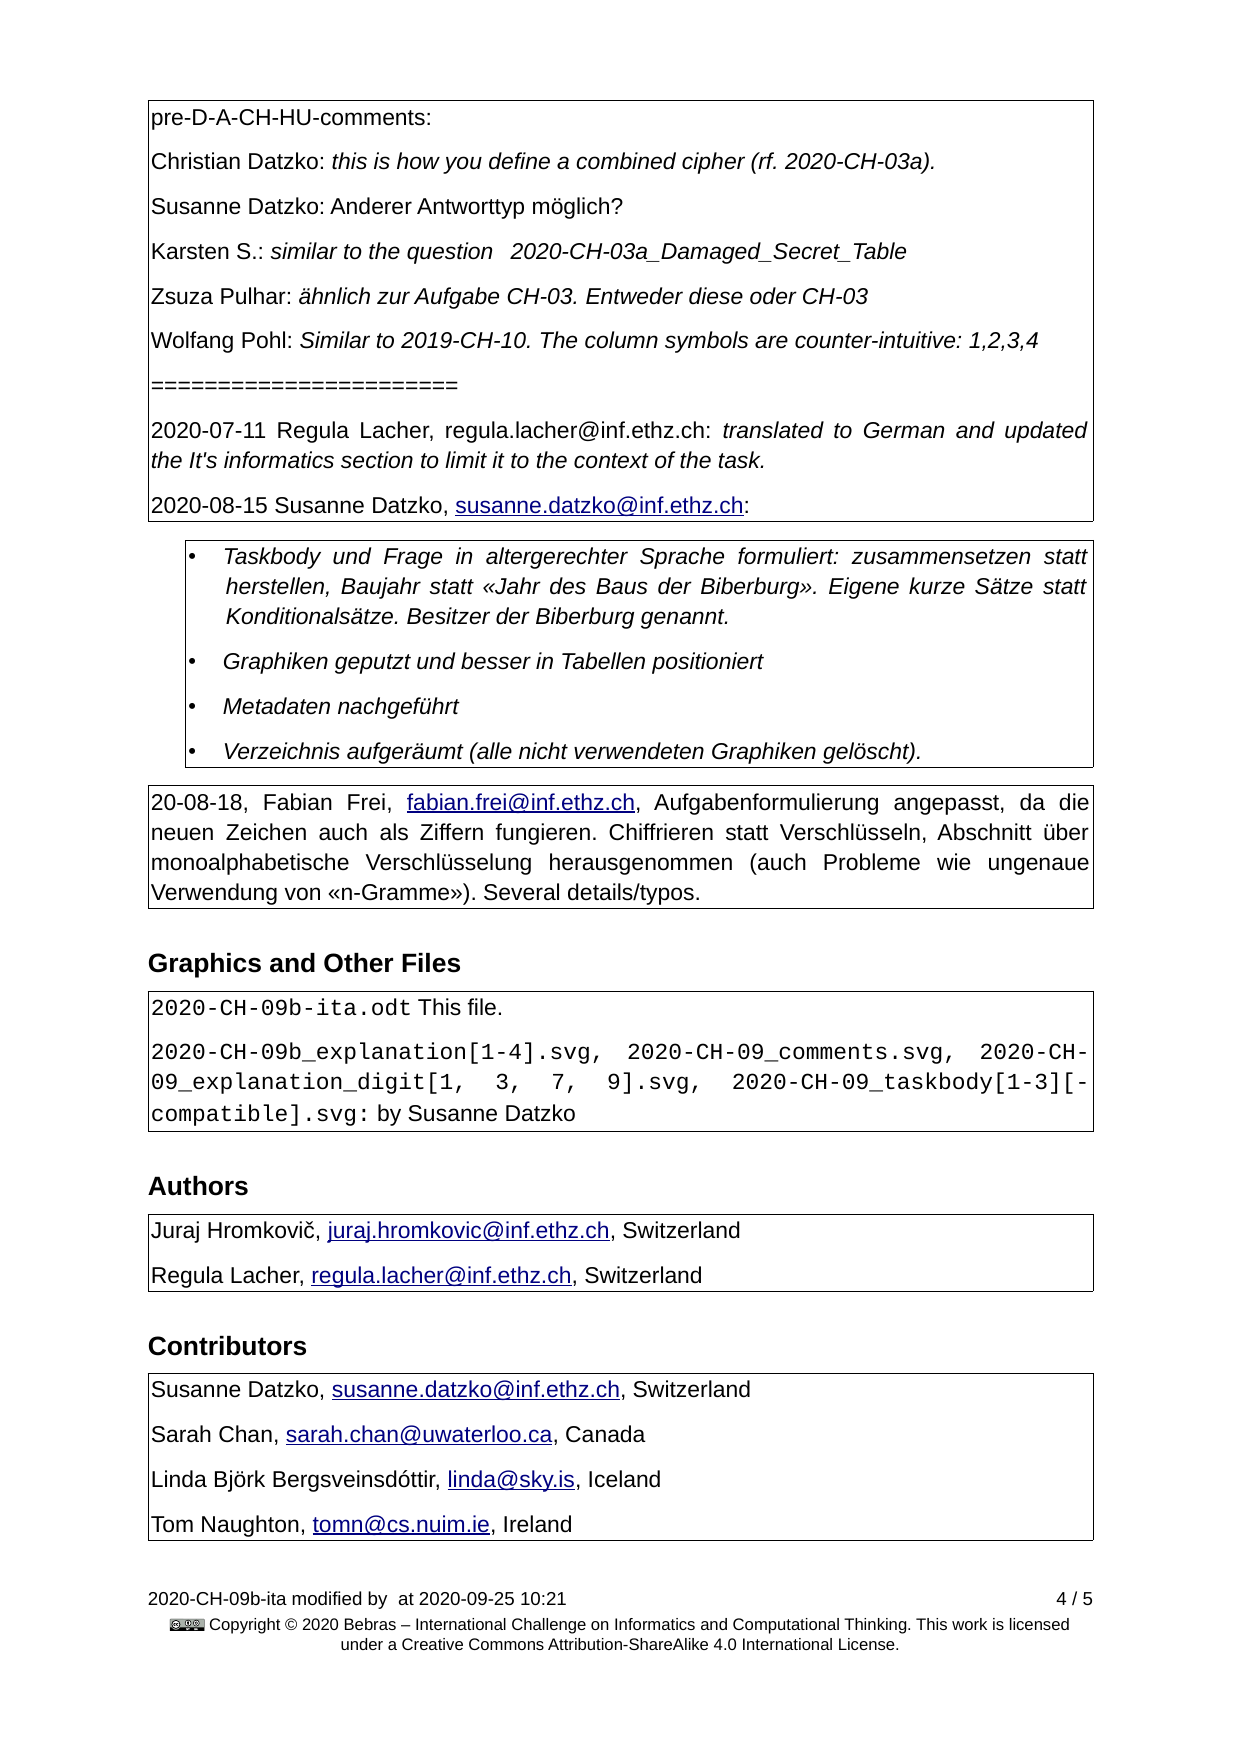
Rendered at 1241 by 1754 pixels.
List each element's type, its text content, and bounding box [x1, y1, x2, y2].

text Regula Lacher, regula.lacher@inf.ethz.ch, Switzerland [149, 1259, 1093, 1291]
text 2020-07-11 Regula Lacher, regula.lacher@inf.ethz.ch: translated to German and updated the It's informatics section to limit it to the context of the task. [149, 414, 1093, 473]
list Taskbody und Frage in altergerechter Sprache formuliert: zusammensetzen statt herstellen, Baujahr statt «Jahr des Baus der Biberburg». Eigene kurze Sätze statt Konditionalsätze. Besitzer der Biberburg genannt. [186, 541, 1093, 629]
text 2020-CH-09b-ita.odt This file. [149, 992, 1093, 1022]
text 20-08-18, Fabian Frei, fabian.frei@inf.ethz.ch, Aufgabenformulierung angepasst, da die neuen Zeichen auch als Ziffern fungieren. Chiffrieren statt Verschlüsseln, Abschnitt über monoalphabetische Verschlüsselung herausgenommen (auch Probleme wie ungenaue Verwendung von «n-Gramme»). Several details/typos. [149, 786, 1093, 908]
subtitle Contributors [148, 1330, 1093, 1361]
text Juraj Hromkovič, juraj.hromkovic@inf.ethz.ch, Switzerland [149, 1215, 1093, 1243]
text Susanne Datzko, susanne.datzko@inf.ethz.ch, Switzerland [149, 1374, 1093, 1403]
text Karsten S.: similar to the question 2020-CH-03a_Damaged_Secret_Table [149, 235, 1093, 264]
subtitle Authors [148, 1171, 1093, 1201]
list Graphiken geputzt und besser in Tabellen positioniert [186, 645, 1093, 674]
list Verzeichnis aufgeräumt (alle nicht verwendeten Graphiken gelöscht). [186, 734, 1093, 767]
text Tom Naughton, tomn@cs.nuim.ie, Ireland [149, 1508, 1093, 1540]
list Metadaten nachgeführt [186, 690, 1093, 719]
text Sarah Chan, sarah.chan@uwaterloo.ca, Canada [149, 1418, 1093, 1447]
text pre-D-A-CH-HU-comments: [149, 101, 1093, 130]
text 2020-08-15 Susanne Datzko, susanne.datzko@inf.ethz.ch: [149, 489, 1093, 521]
text ======================= [149, 369, 1093, 398]
text Christian Datzko: this is how you define a combined cipher (rf. 2020-CH-03a). [149, 145, 1093, 174]
text Wolfang Pohl: Similar to 2019-CH-10. The column symbols are counter-intuitive: 1,2,3,4 [149, 324, 1093, 354]
text Linda Björk Bergsveinsdóttir, linda@sky.is, Iceland [149, 1463, 1093, 1492]
subtitle Graphics and Other Files [148, 948, 1093, 978]
text 2020-CH-09b_explanation[1-4].svg, 2020-CH-09_comments.svg, 2020-CH-09_explanation_digit[1, 3, 7, 9].svg, 2020-CH-09_taskbody[1-3][-compatible].svg: by Susanne Datzko [149, 1038, 1093, 1131]
text Zsuza Pulhar: ähnlich zur Aufgabe CH-03. Entweder diese oder CH-03 [149, 279, 1093, 309]
text Susanne Datzko: Anderer Antworttyp möglich? [149, 190, 1093, 219]
